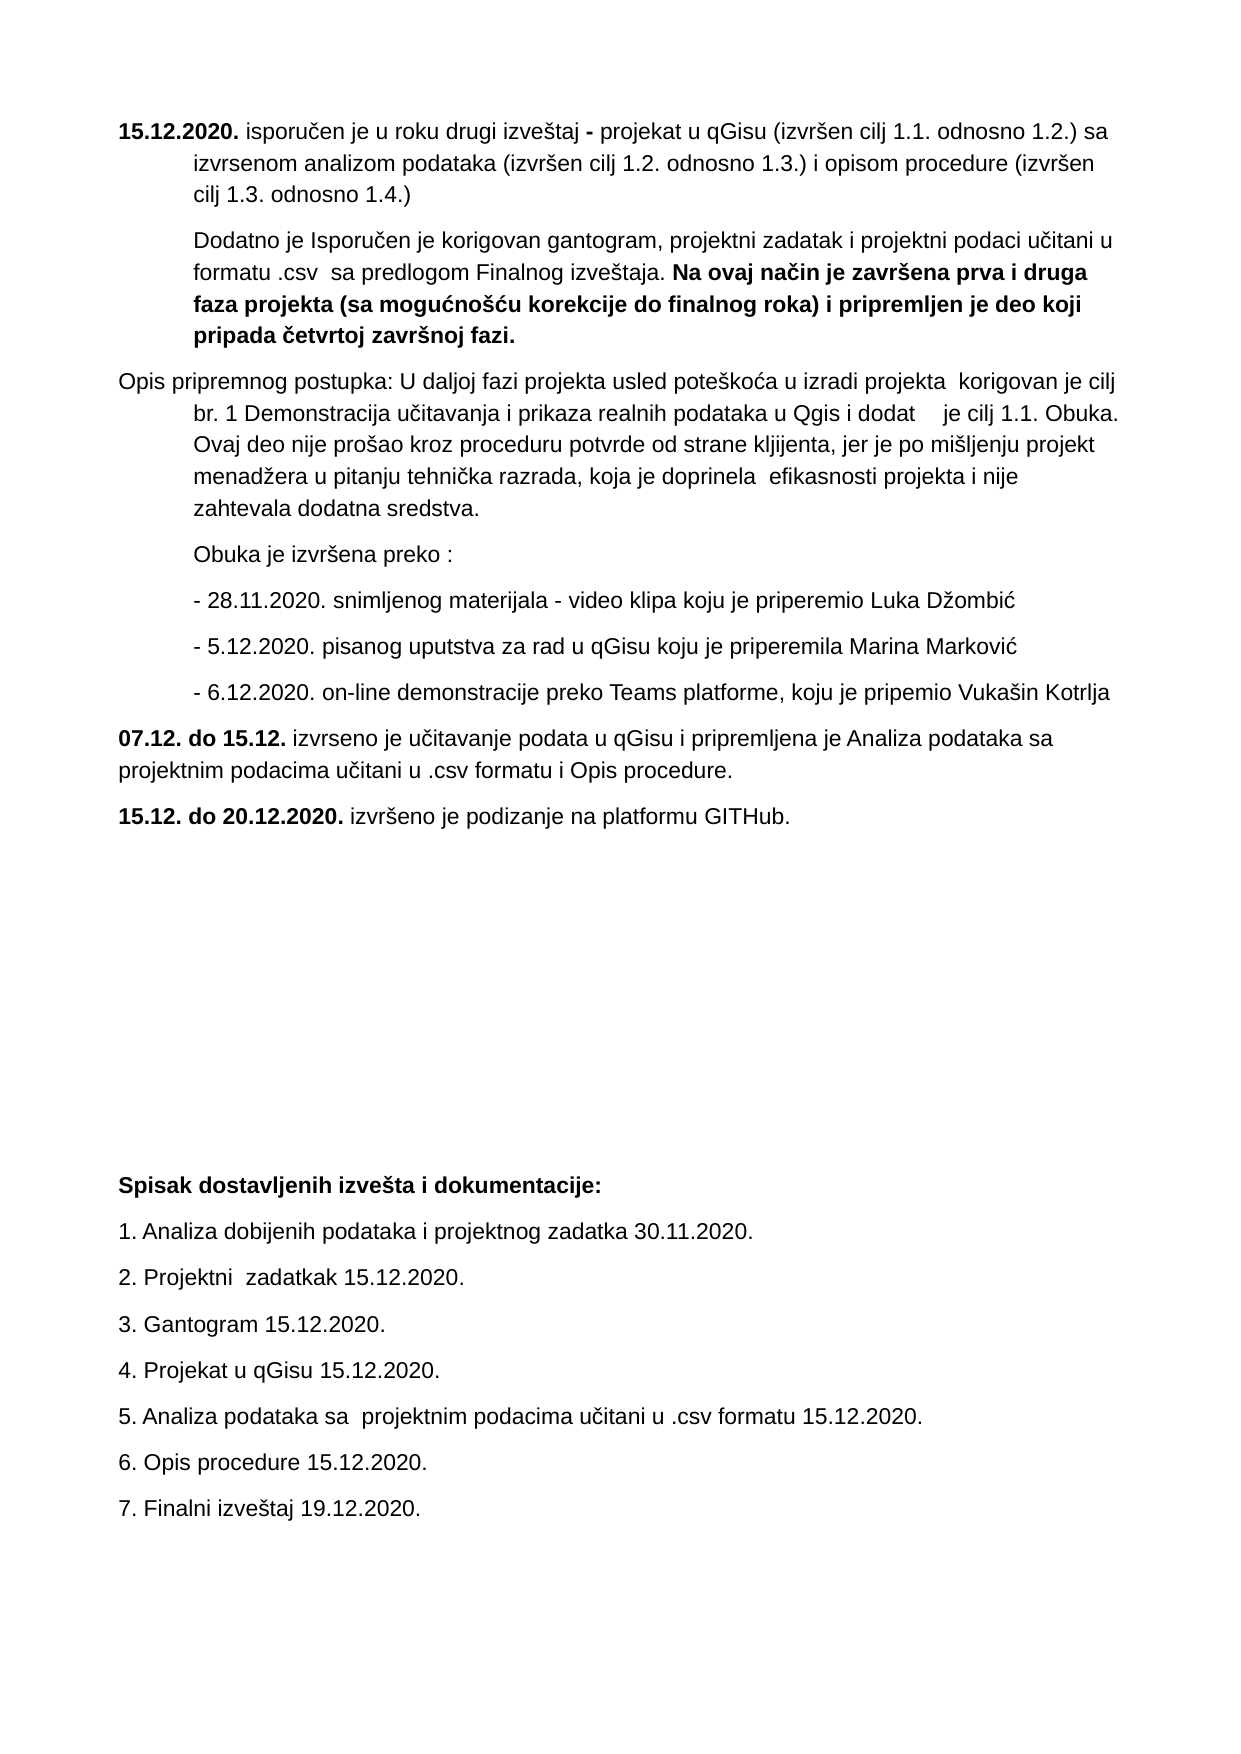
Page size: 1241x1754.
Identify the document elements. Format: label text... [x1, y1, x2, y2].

text 2. Projektni zadatkak 15.12.2020. [118, 1264, 1122, 1291]
text 07.12. do 15.12. izvrseno je učitavanje podata u qGisu i pripremljena je Analiza podataka sa projektnim podacima učitani u .csv formatu i Opis procedure. [118, 725, 1122, 783]
text Obuka je izvršena preko : [118, 541, 1122, 567]
text Dodatno je Isporučen je korigovan gantogram, projektni zadatak i projektni podaci učitani u formatu .csv sa predlogom Finalnog izveštaja. Na ovaj način je završena prva i druga faza projekta (sa mogućnošću korekcije do finalnog roka) i pripremljen je deo koji pripada četvrtoj završnoj fazi. [118, 227, 1122, 348]
text 6. Opis procedure 15.12.2020. [118, 1449, 1122, 1475]
text Opis pripremnog postupka: U daljoj fazi projekta usled poteškoća u izradi projekta korigovan je cilj br. 1 Demonstracija učitavanja i prikaza realnih podataka u Qgis i dodat je cilj 1.1. Obuka. Ovaj deo nije prošao kroz proceduru potvrde od strane kljijenta, jer je po mišljenju projekt menadžera u pitanju tehnička razrada, koja je doprinela efikasnosti projekta i nije zahtevala dodatna sredstva. [118, 368, 1122, 521]
text 15.12.2020. isporučen je u roku drugi izveštaj - projekat u qGisu (izvršen cilj 1.1. odnosno 1.2.) sa izvrsenom analizom podataka (izvršen cilj 1.2. odnosno 1.3.) i opisom procedure (izvršen cilj 1.3. odnosno 1.4.) [118, 118, 1122, 208]
text 3. Gantogram 15.12.2020. [118, 1311, 1122, 1337]
text 15.12. do 20.12.2020. izvršeno je podizanje na platformu GITHub. [118, 803, 1122, 829]
text 5. Analiza podataka sa projektnim podacima učitani u .csv formatu 15.12.2020. [118, 1403, 1122, 1429]
text - 5.12.2020. pisanog uputstva za rad u qGisu koju je priperemila Marina Marković [118, 633, 1122, 659]
text - 28.11.2020. snimljenog materijala - video klipa koju je priperemio Luka Džombić [118, 587, 1122, 613]
text 1. Analiza dobijenih podataka i projektnog zadatka 30.11.2020. [118, 1218, 1122, 1244]
text 7. Finalni izveštaj 19.12.2020. [118, 1495, 1122, 1521]
text 4. Projekat u qGisu 15.12.2020. [118, 1357, 1122, 1383]
text Spisak dostavljenih izvešta i dokumentacije: [118, 1172, 1122, 1198]
text - 6.12.2020. on-line demonstracije preko Teams platforme, koju je pripemio Vukašin Kotrlja [118, 679, 1122, 705]
